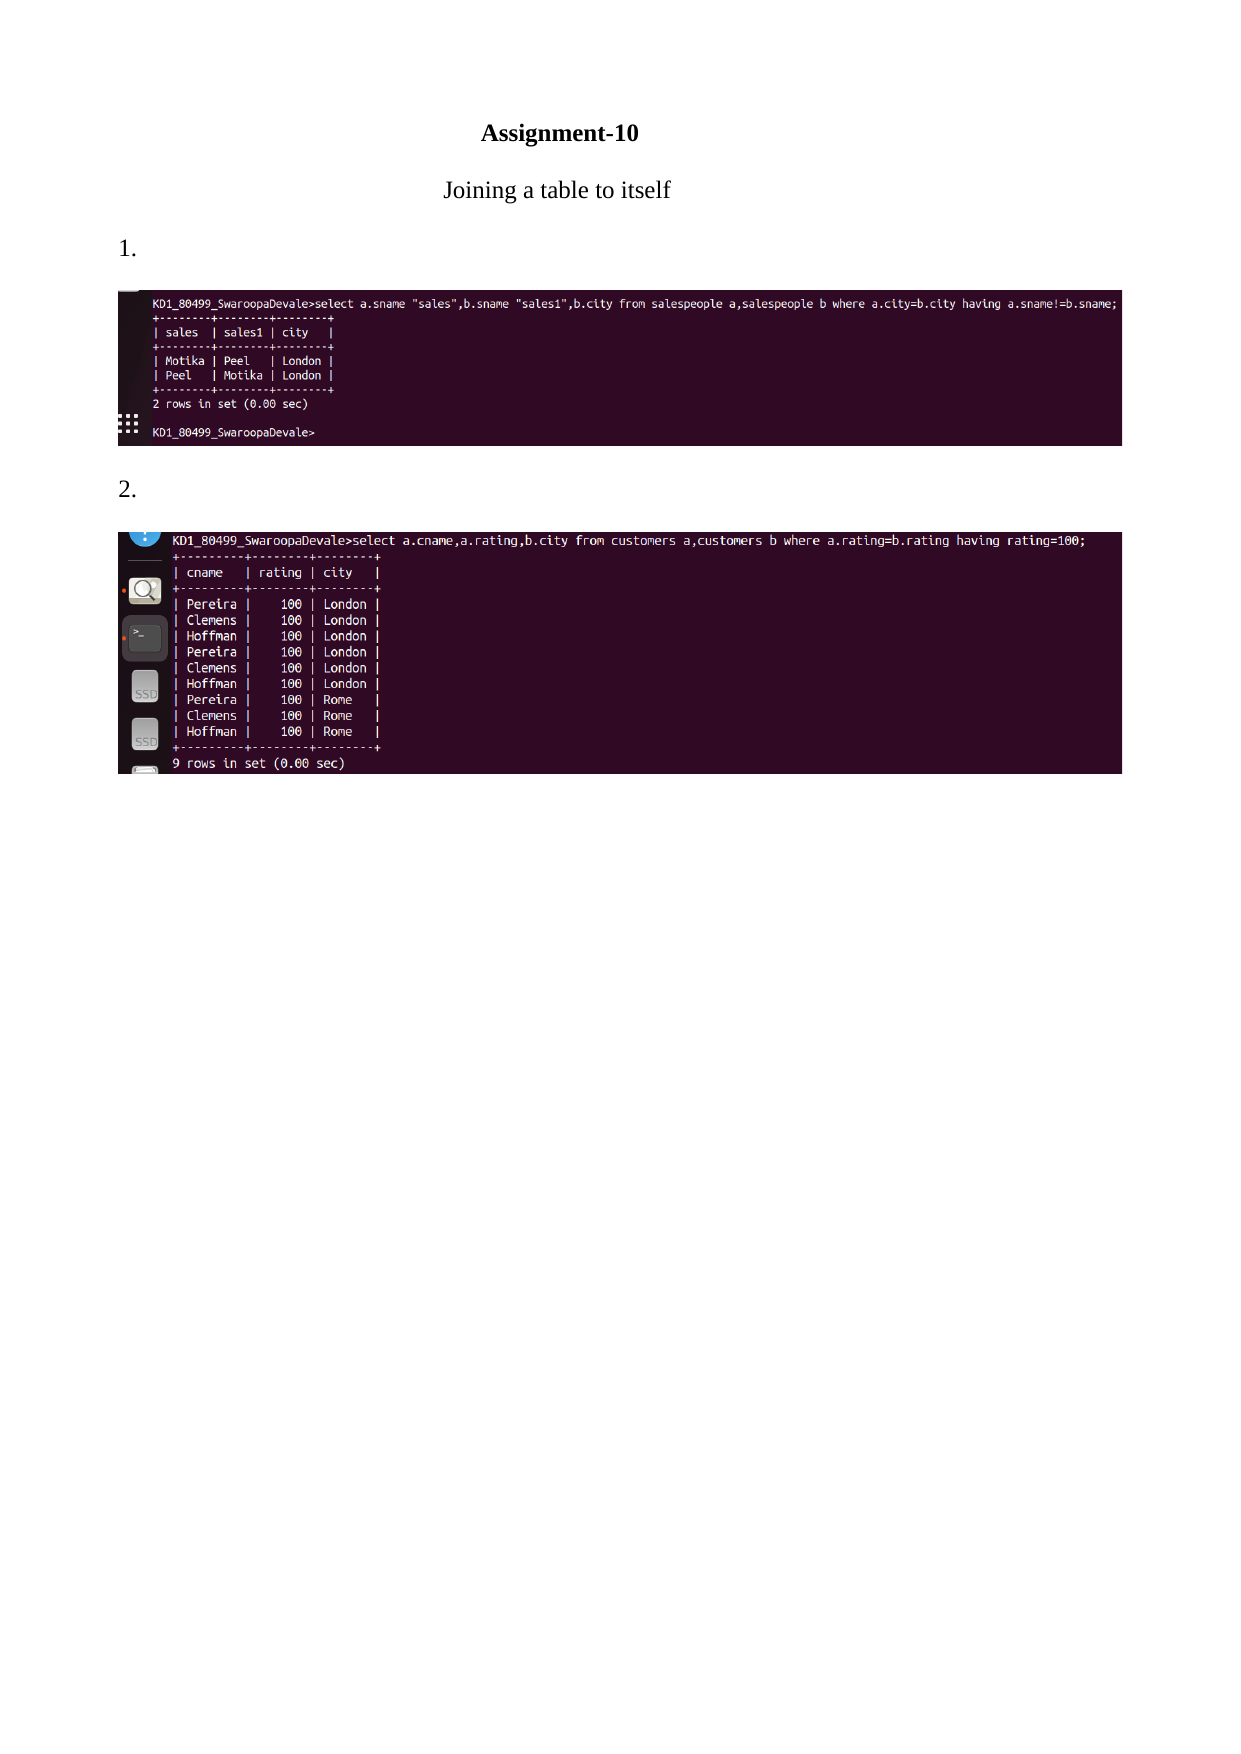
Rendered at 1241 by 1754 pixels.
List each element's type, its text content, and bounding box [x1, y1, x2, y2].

text Assignment-10 [118, 118, 1122, 147]
picture [118, 532, 1123, 774]
text 2. [118, 474, 1122, 503]
picture [118, 290, 1123, 446]
text 1. [118, 233, 1122, 262]
text Joining a table to itself [118, 176, 1122, 204]
